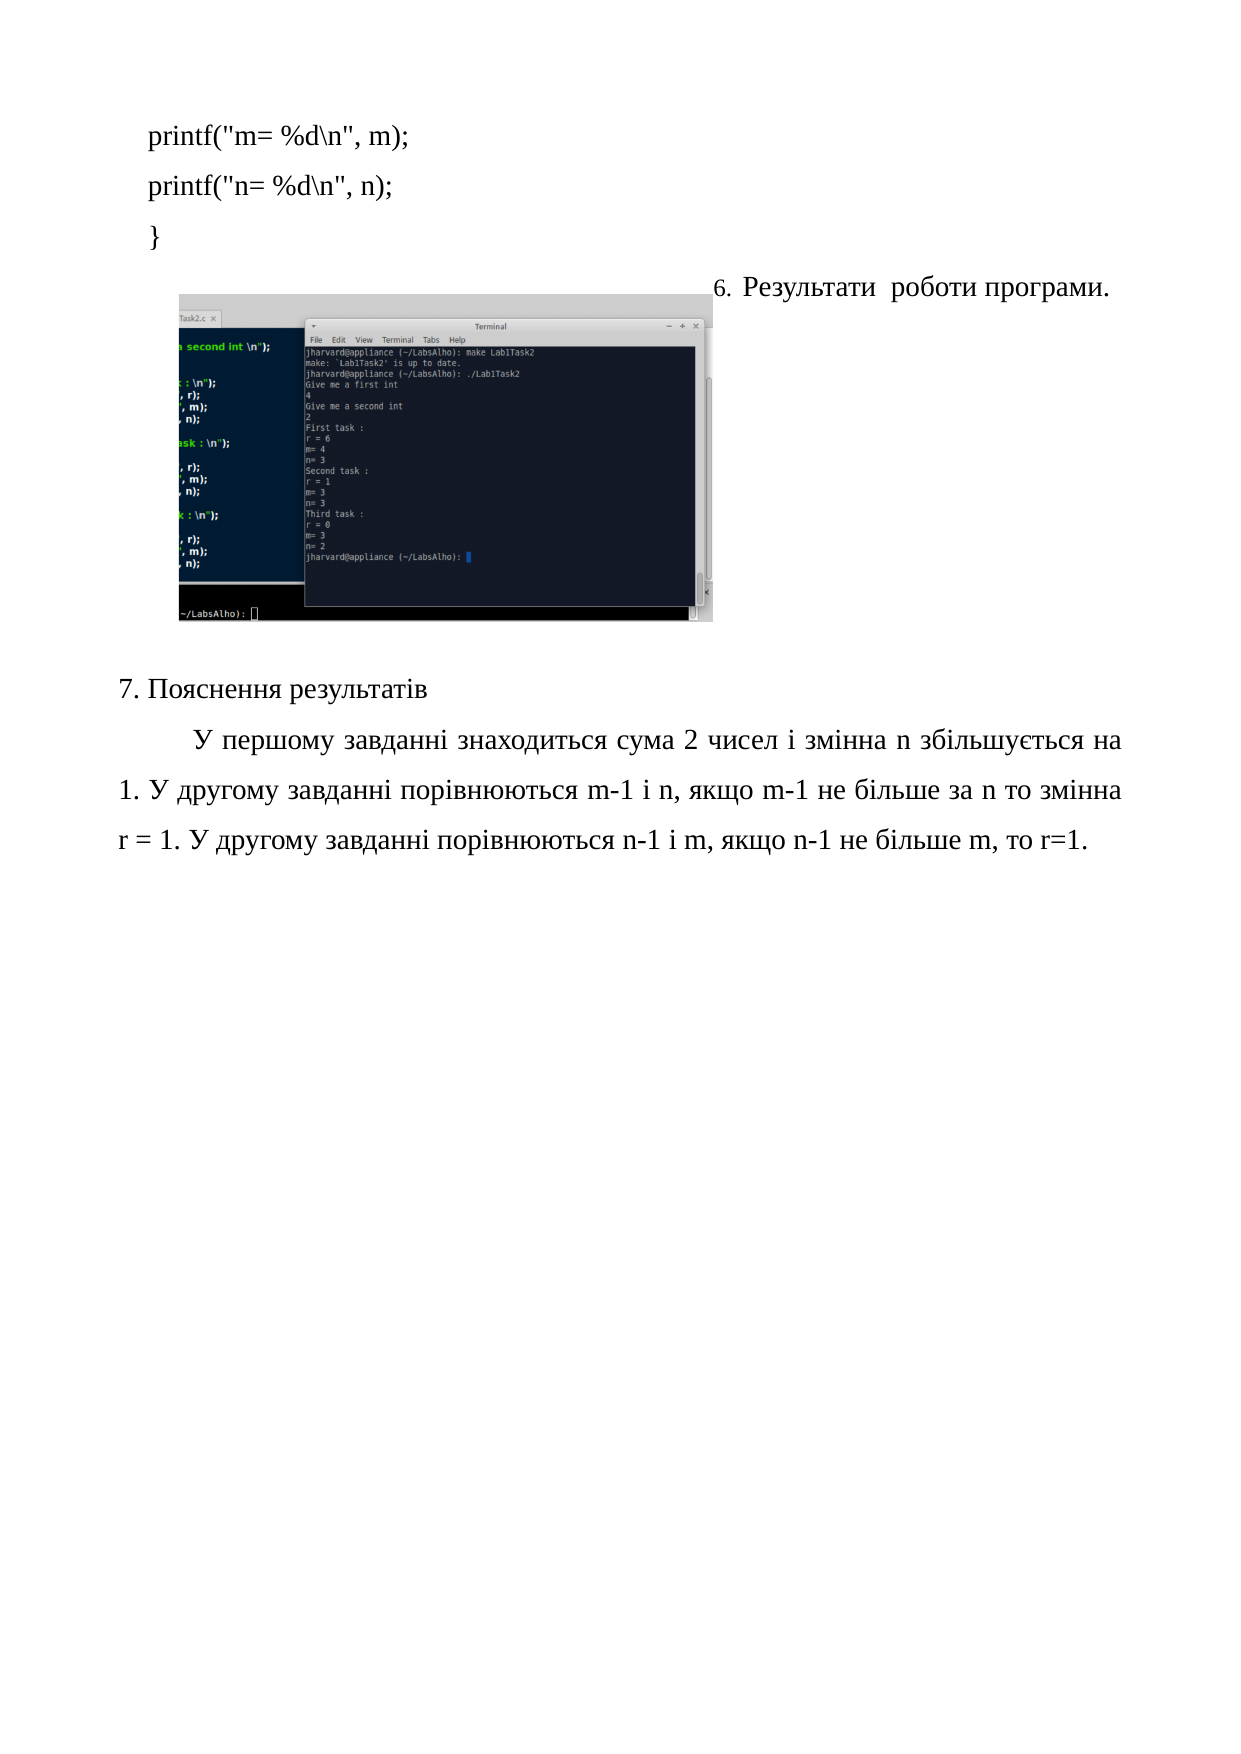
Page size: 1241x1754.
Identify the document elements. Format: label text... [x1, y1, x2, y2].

list printf("m= %d\n", m); [118, 118, 1122, 152]
text 7. Пояснення результатів [118, 672, 1122, 705]
list } [118, 219, 1122, 252]
list Результати роботи програми. [118, 269, 1122, 303]
list printf("n= %d\n", n); [118, 168, 1122, 202]
text У першому завданні знаходиться сума 2 чисел і змінна n збільшується на 1. У другому завданні порівнюються m-1 і n, якщо m-1 не більше за n то змінна r = 1. У другому завданні порівнюються n-1 і m, якщо n-1 не більше m, то r=1. [118, 722, 1122, 856]
